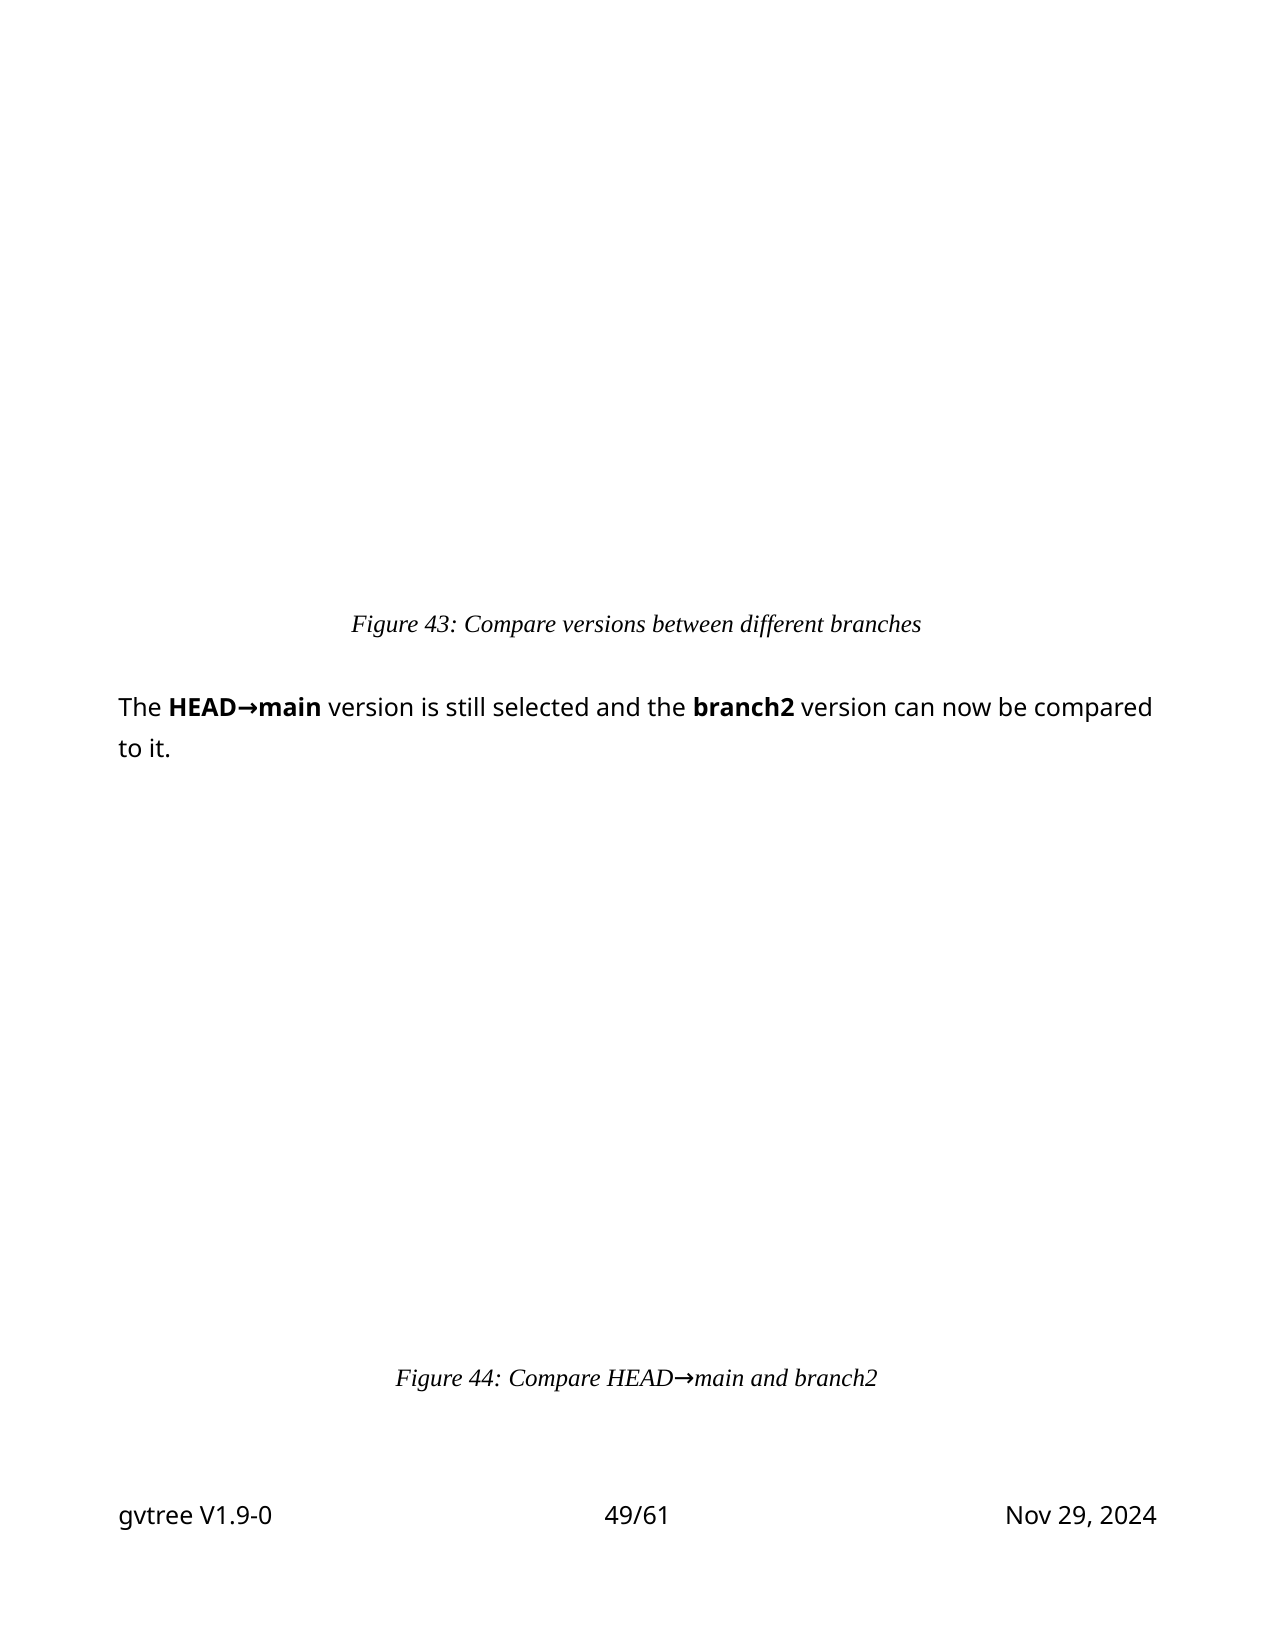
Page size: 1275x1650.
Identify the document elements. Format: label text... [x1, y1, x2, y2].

text Figure 44: Compare HEAD→main and branch2 [295, 799, 980, 1394]
text The HEAD→main version is still selected and the branch2 version can now be compared to it. [118, 690, 1157, 765]
text Figure 43: Compare versions between different branches [338, 131, 937, 638]
